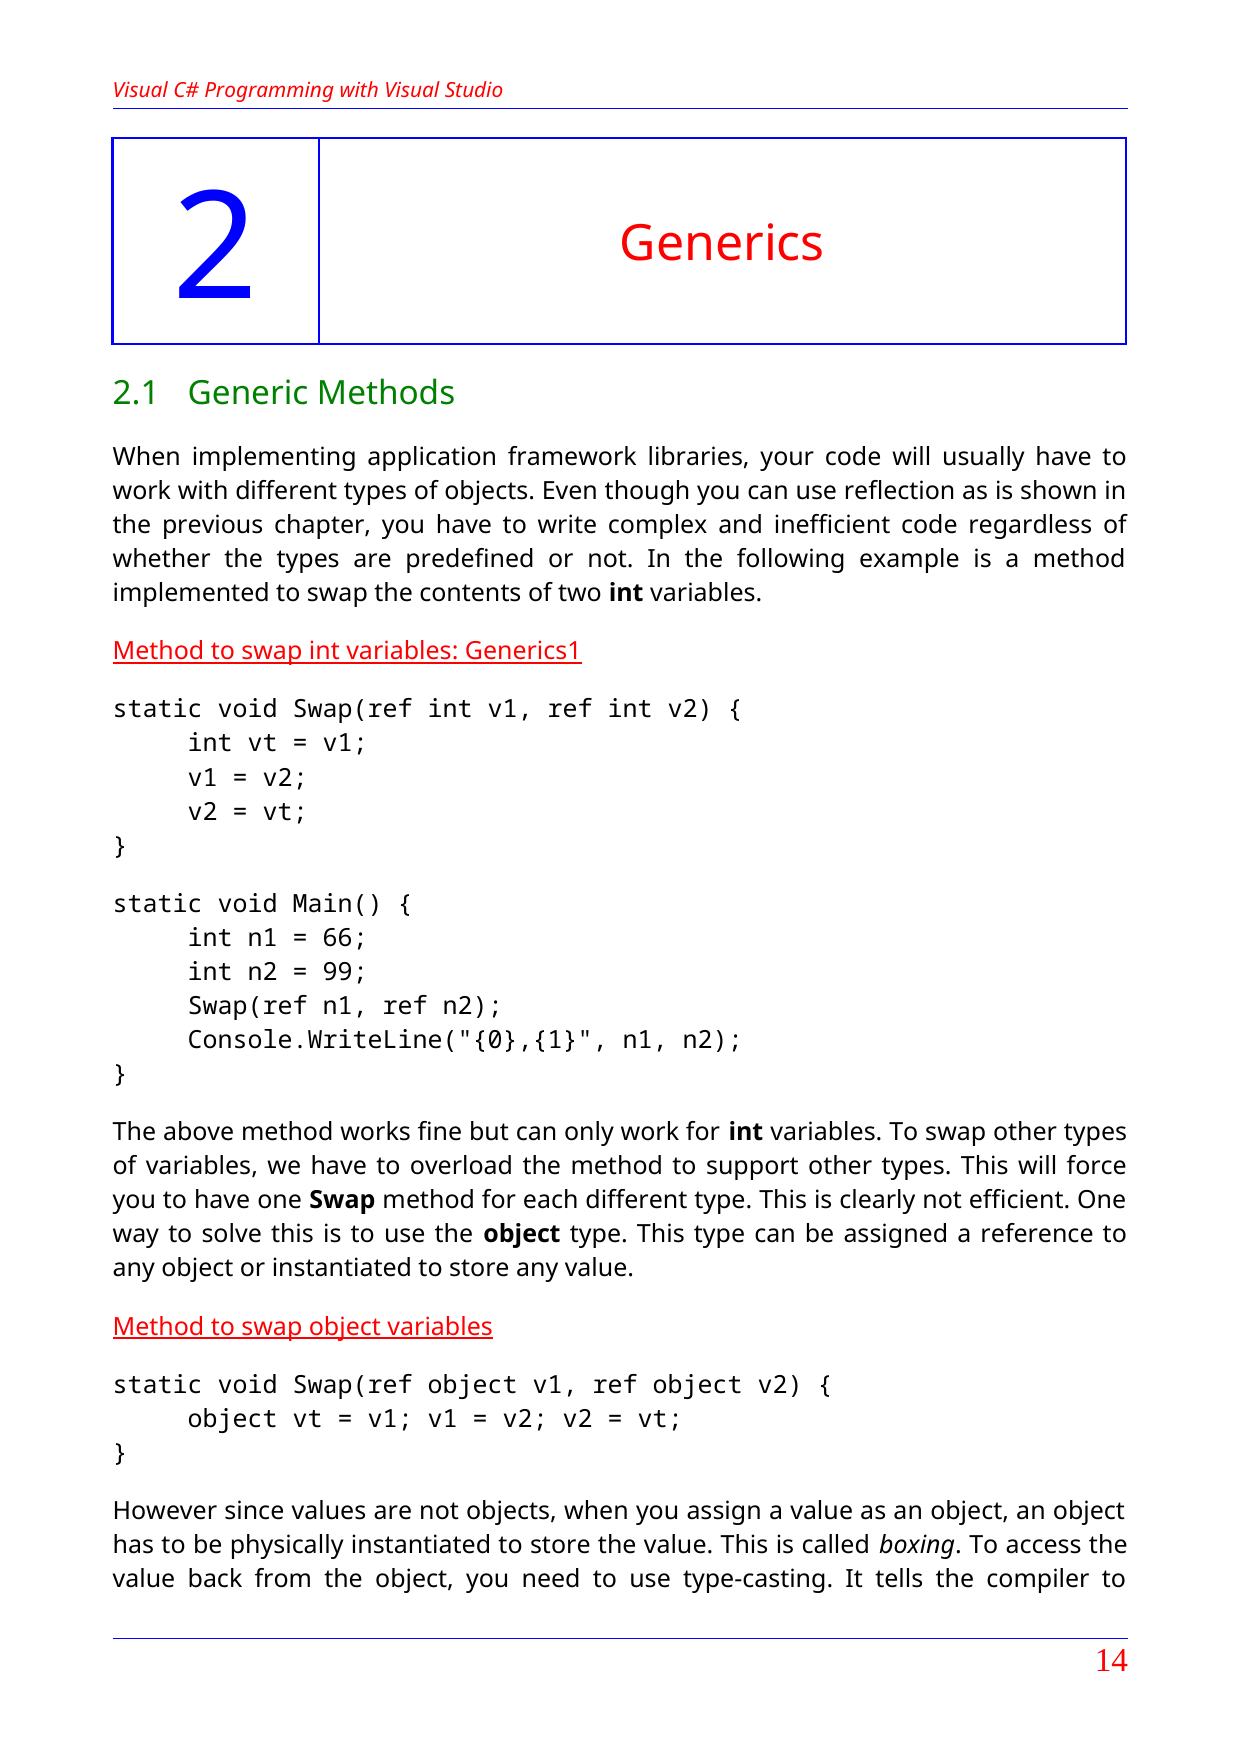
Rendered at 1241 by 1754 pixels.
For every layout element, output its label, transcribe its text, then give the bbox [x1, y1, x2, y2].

text Console.WriteLine("{0},{1}", n1, n2); [112, 1022, 1128, 1056]
text v2 = vt; [112, 793, 1128, 827]
text int vt = v1; [112, 725, 1128, 759]
text } [112, 827, 1128, 861]
text Method to swap object variables [112, 1308, 1128, 1342]
text However since values are not objects, when you assign a value as an object, an object has to be physically instantiated to store the value. This is called boxing. To access the value back from the object, you need to use type-casting. It tells the compiler to [112, 1493, 1128, 1595]
text Method to swap int variables: Generics1 [112, 633, 1128, 667]
text When implementing application framework libraries, your code will usually have to work with different types of objects. Even though you can use reflection as is shown in the previous chapter, you have to write complex and inefficient code regardless of whether the types are predefined or not. In the following example is a method implemented to swap the contents of two int variables. [112, 438, 1128, 609]
text The above method works fine but can only work for int variables. To swap other types of variables, we have to overload the method to support other types. This will force you to have one Swap method for each different type. This is clearly not efficient. One way to solve this is to use the object type. This type can be assigned a reference to any object or instantiated to store any value. [112, 1114, 1128, 1284]
table_header Generics [320, 139, 1125, 343]
text int n1 = 66; [112, 919, 1128, 953]
text static void Main() { [112, 885, 1128, 919]
text Swap(ref n1, ref n2); [112, 988, 1128, 1022]
text v1 = v2; [112, 759, 1128, 793]
text static void Swap(ref object v1, ref object v2) { [112, 1366, 1128, 1400]
table_header 2 [114, 139, 318, 343]
text } [112, 1056, 1128, 1090]
text object vt = v1; v1 = v2; v2 = vt; [112, 1400, 1128, 1434]
list Generic Methods [112, 369, 1128, 414]
text } [112, 1434, 1128, 1468]
text int n2 = 99; [112, 953, 1128, 988]
text static void Swap(ref int v1, ref int v2) { [112, 691, 1128, 725]
